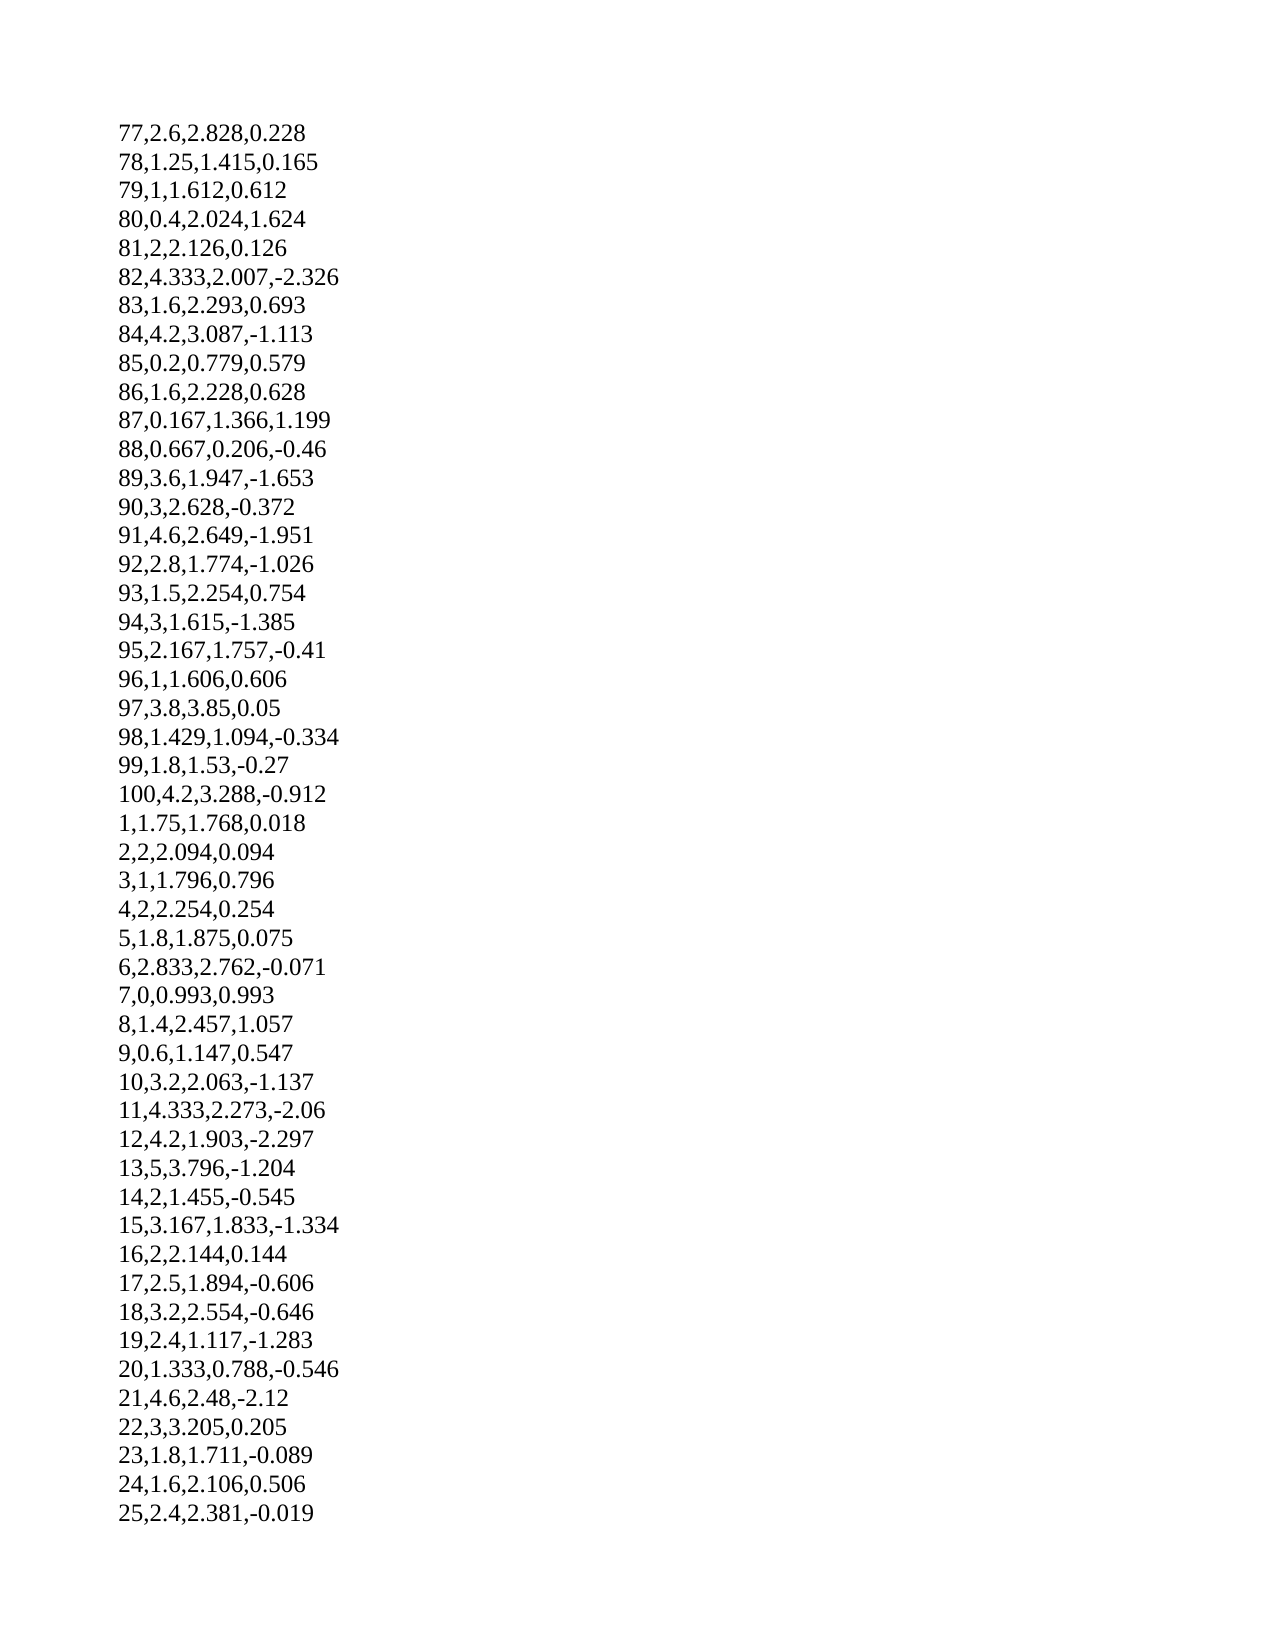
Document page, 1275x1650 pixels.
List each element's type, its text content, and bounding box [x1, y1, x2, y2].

text 18,3.2,2.554,-0.646 [118, 1297, 1157, 1326]
text 19,2.4,1.117,-1.283 [118, 1326, 1157, 1354]
text 4,2,2.254,0.254 [118, 894, 1157, 923]
text 85,0.2,0.779,0.579 [118, 348, 1157, 377]
text 22,3,3.205,0.205 [118, 1412, 1157, 1441]
text 92,2.8,1.774,-1.026 [118, 549, 1157, 578]
text 88,0.667,0.206,-0.46 [118, 434, 1157, 463]
text 83,1.6,2.293,0.693 [118, 291, 1157, 319]
text 21,4.6,2.48,-2.12 [118, 1383, 1157, 1412]
text 82,4.333,2.007,-2.326 [118, 262, 1157, 291]
text 20,1.333,0.788,-0.546 [118, 1354, 1157, 1383]
text 5,1.8,1.875,0.075 [118, 923, 1157, 952]
text 24,1.6,2.106,0.506 [118, 1469, 1157, 1498]
text 2,2,2.094,0.094 [118, 837, 1157, 866]
text 98,1.429,1.094,-0.334 [118, 722, 1157, 751]
text 15,3.167,1.833,-1.334 [118, 1211, 1157, 1239]
text 94,3,1.615,-1.385 [118, 607, 1157, 636]
text 96,1,1.606,0.606 [118, 664, 1157, 693]
text 13,5,3.796,-1.204 [118, 1153, 1157, 1182]
text 3,1,1.796,0.796 [118, 866, 1157, 894]
text 93,1.5,2.254,0.754 [118, 578, 1157, 607]
text 6,2.833,2.762,-0.071 [118, 952, 1157, 981]
text 89,3.6,1.947,-1.653 [118, 463, 1157, 492]
text 16,2,2.144,0.144 [118, 1239, 1157, 1268]
text 23,1.8,1.711,-0.089 [118, 1441, 1157, 1469]
text 91,4.6,2.649,-1.951 [118, 521, 1157, 549]
text 11,4.333,2.273,-2.06 [118, 1096, 1157, 1124]
text 78,1.25,1.415,0.165 [118, 147, 1157, 176]
text 84,4.2,3.087,-1.113 [118, 319, 1157, 348]
text 95,2.167,1.757,-0.41 [118, 636, 1157, 664]
text 80,0.4,2.024,1.624 [118, 204, 1157, 233]
text 99,1.8,1.53,-0.27 [118, 751, 1157, 779]
text 77,2.6,2.828,0.228 [118, 118, 1157, 147]
text 97,3.8,3.85,0.05 [118, 693, 1157, 722]
text 100,4.2,3.288,-0.912 [118, 779, 1157, 808]
text 10,3.2,2.063,-1.137 [118, 1067, 1157, 1096]
text 86,1.6,2.228,0.628 [118, 377, 1157, 406]
text 87,0.167,1.366,1.199 [118, 406, 1157, 434]
text 8,1.4,2.457,1.057 [118, 1009, 1157, 1038]
text 14,2,1.455,-0.545 [118, 1182, 1157, 1211]
text 9,0.6,1.147,0.547 [118, 1038, 1157, 1067]
text 81,2,2.126,0.126 [118, 233, 1157, 262]
text 79,1,1.612,0.612 [118, 176, 1157, 204]
text 7,0,0.993,0.993 [118, 981, 1157, 1009]
text 17,2.5,1.894,-0.606 [118, 1268, 1157, 1297]
text 12,4.2,1.903,-2.297 [118, 1124, 1157, 1153]
text 90,3,2.628,-0.372 [118, 492, 1157, 521]
text 25,2.4,2.381,-0.019 [118, 1498, 1157, 1527]
text 1,1.75,1.768,0.018 [118, 808, 1157, 837]
